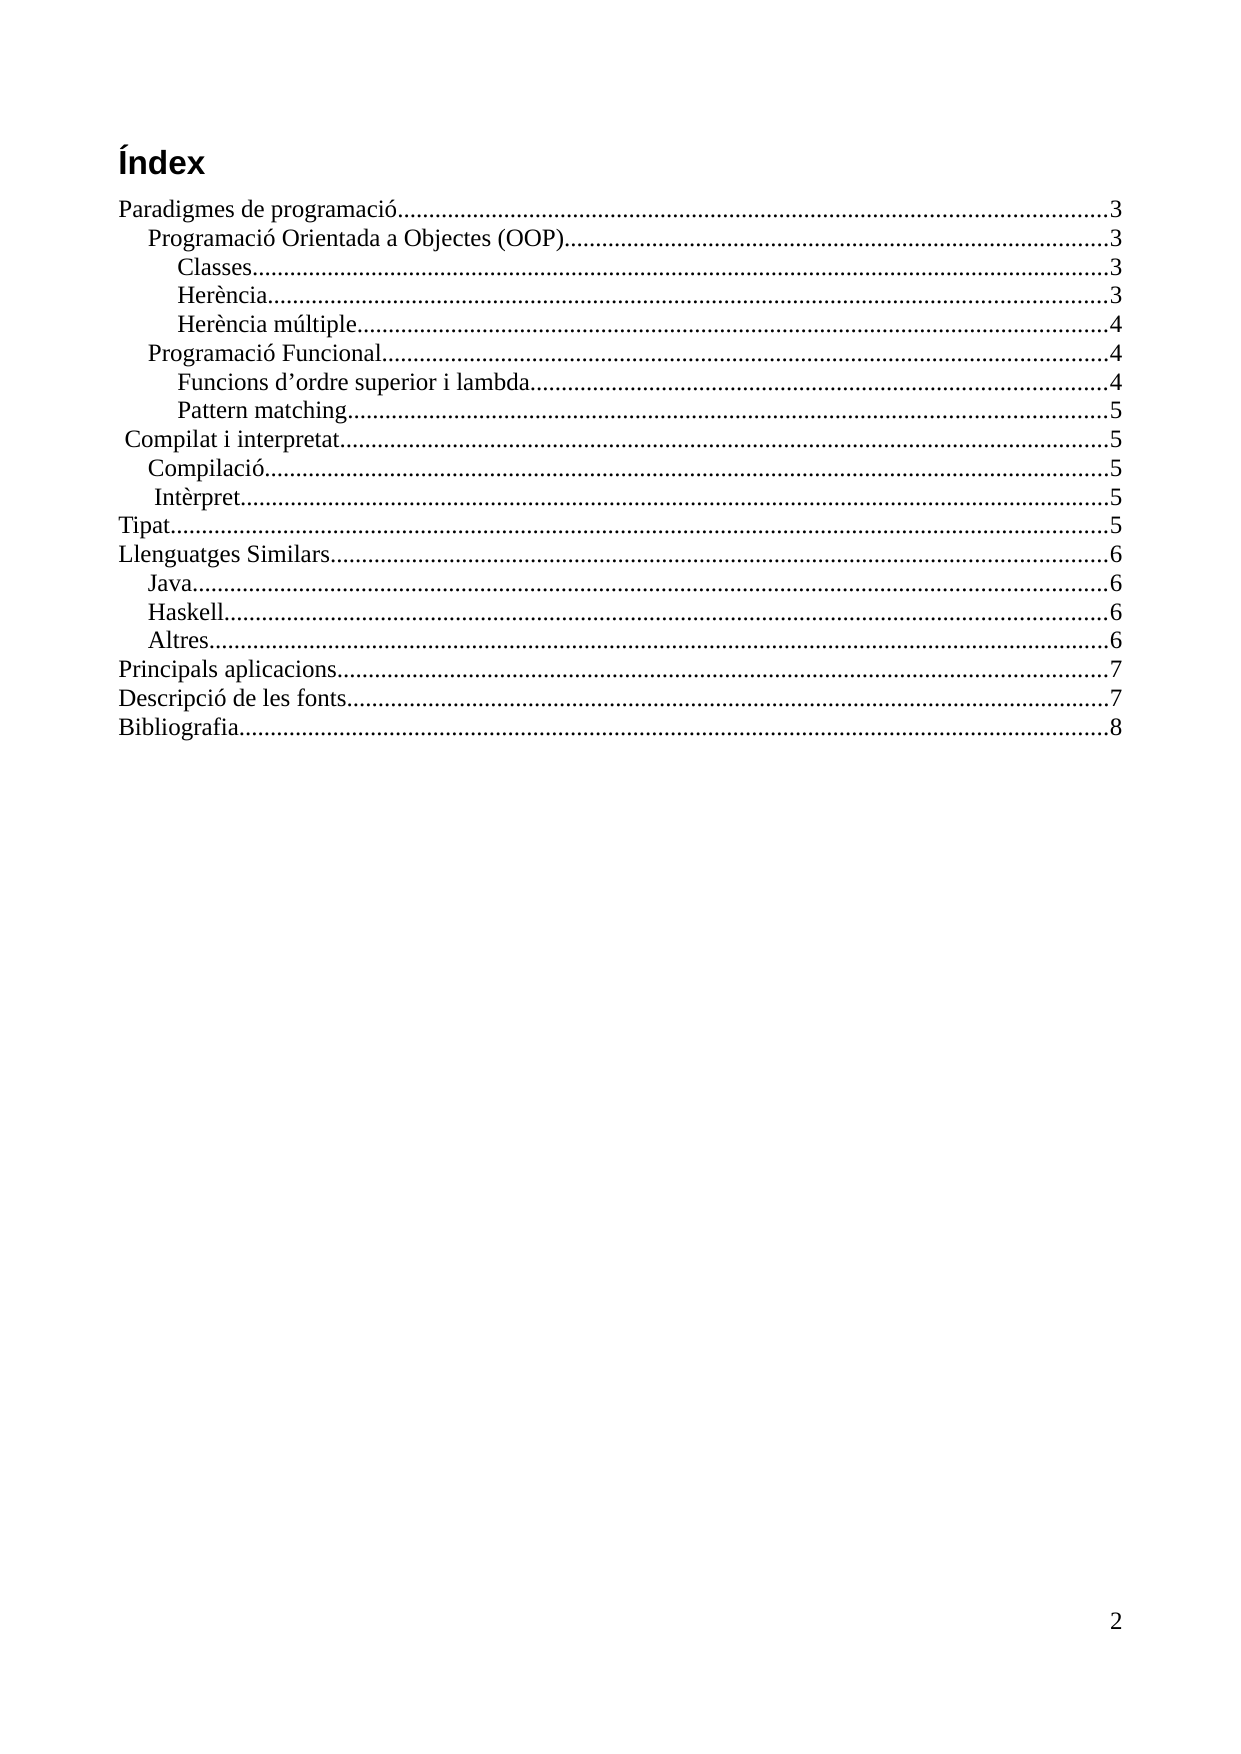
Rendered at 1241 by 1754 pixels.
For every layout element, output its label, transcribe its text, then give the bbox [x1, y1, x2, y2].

text Java 6 [148, 568, 1122, 597]
text Funcions d’ordre superior i lambda 4 [177, 367, 1122, 395]
text Tipat 5 [118, 510, 1122, 539]
text Programació Funcional 4 [148, 338, 1122, 367]
text Programació Orientada a Objectes (OOP) 3 [148, 223, 1122, 252]
text Bibliografia 8 [118, 712, 1122, 740]
text Intèrpret 5 [148, 482, 1122, 510]
text Compilació 5 [148, 453, 1122, 482]
text Llenguatges Similars 6 [118, 539, 1122, 568]
text Pattern matching 5 [177, 395, 1122, 424]
text Haskell 6 [148, 597, 1122, 625]
text Herència múltiple 4 [177, 309, 1122, 338]
text Paradigmes de programació 3 [118, 194, 1122, 223]
text Principals aplicacions 7 [118, 654, 1122, 683]
text Classes 3 [177, 252, 1122, 280]
text Altres 6 [148, 625, 1122, 654]
text Compilat i interpretat 5 [118, 424, 1122, 453]
subtitle Índex [118, 143, 1122, 182]
text Herència 3 [177, 280, 1122, 309]
text Descripció de les fonts 7 [118, 683, 1122, 712]
